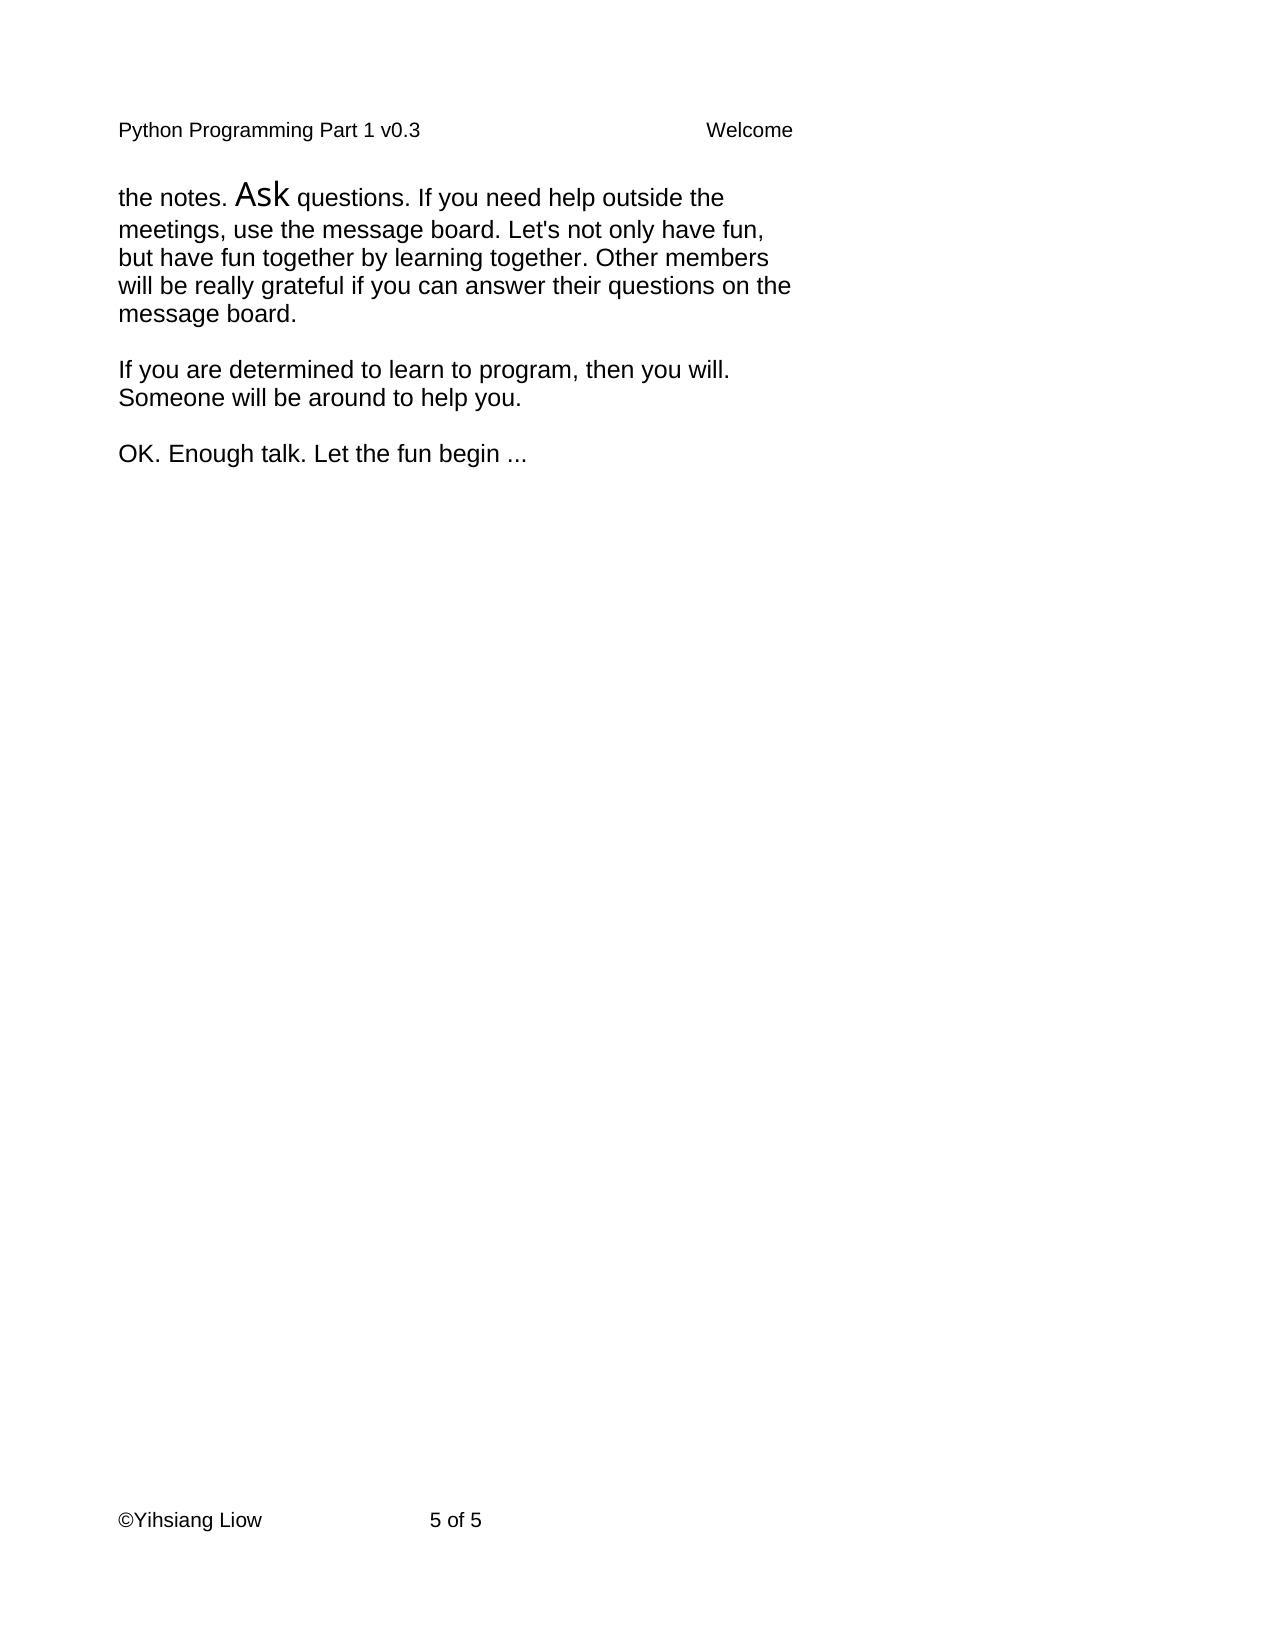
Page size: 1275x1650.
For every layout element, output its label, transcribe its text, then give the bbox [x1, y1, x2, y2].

text OK. Enough talk. Let the fun begin ... [118, 439, 793, 467]
text If you are determined to learn to program, then you will. Someone will be around to help you. [118, 356, 793, 412]
text the notes. Ask questions. If you need help outside the meetings, use the message board. Let's not only have fun, but have fun together by learning together. Other members will be really grateful if you can answer their questions on the message board. [118, 171, 793, 328]
